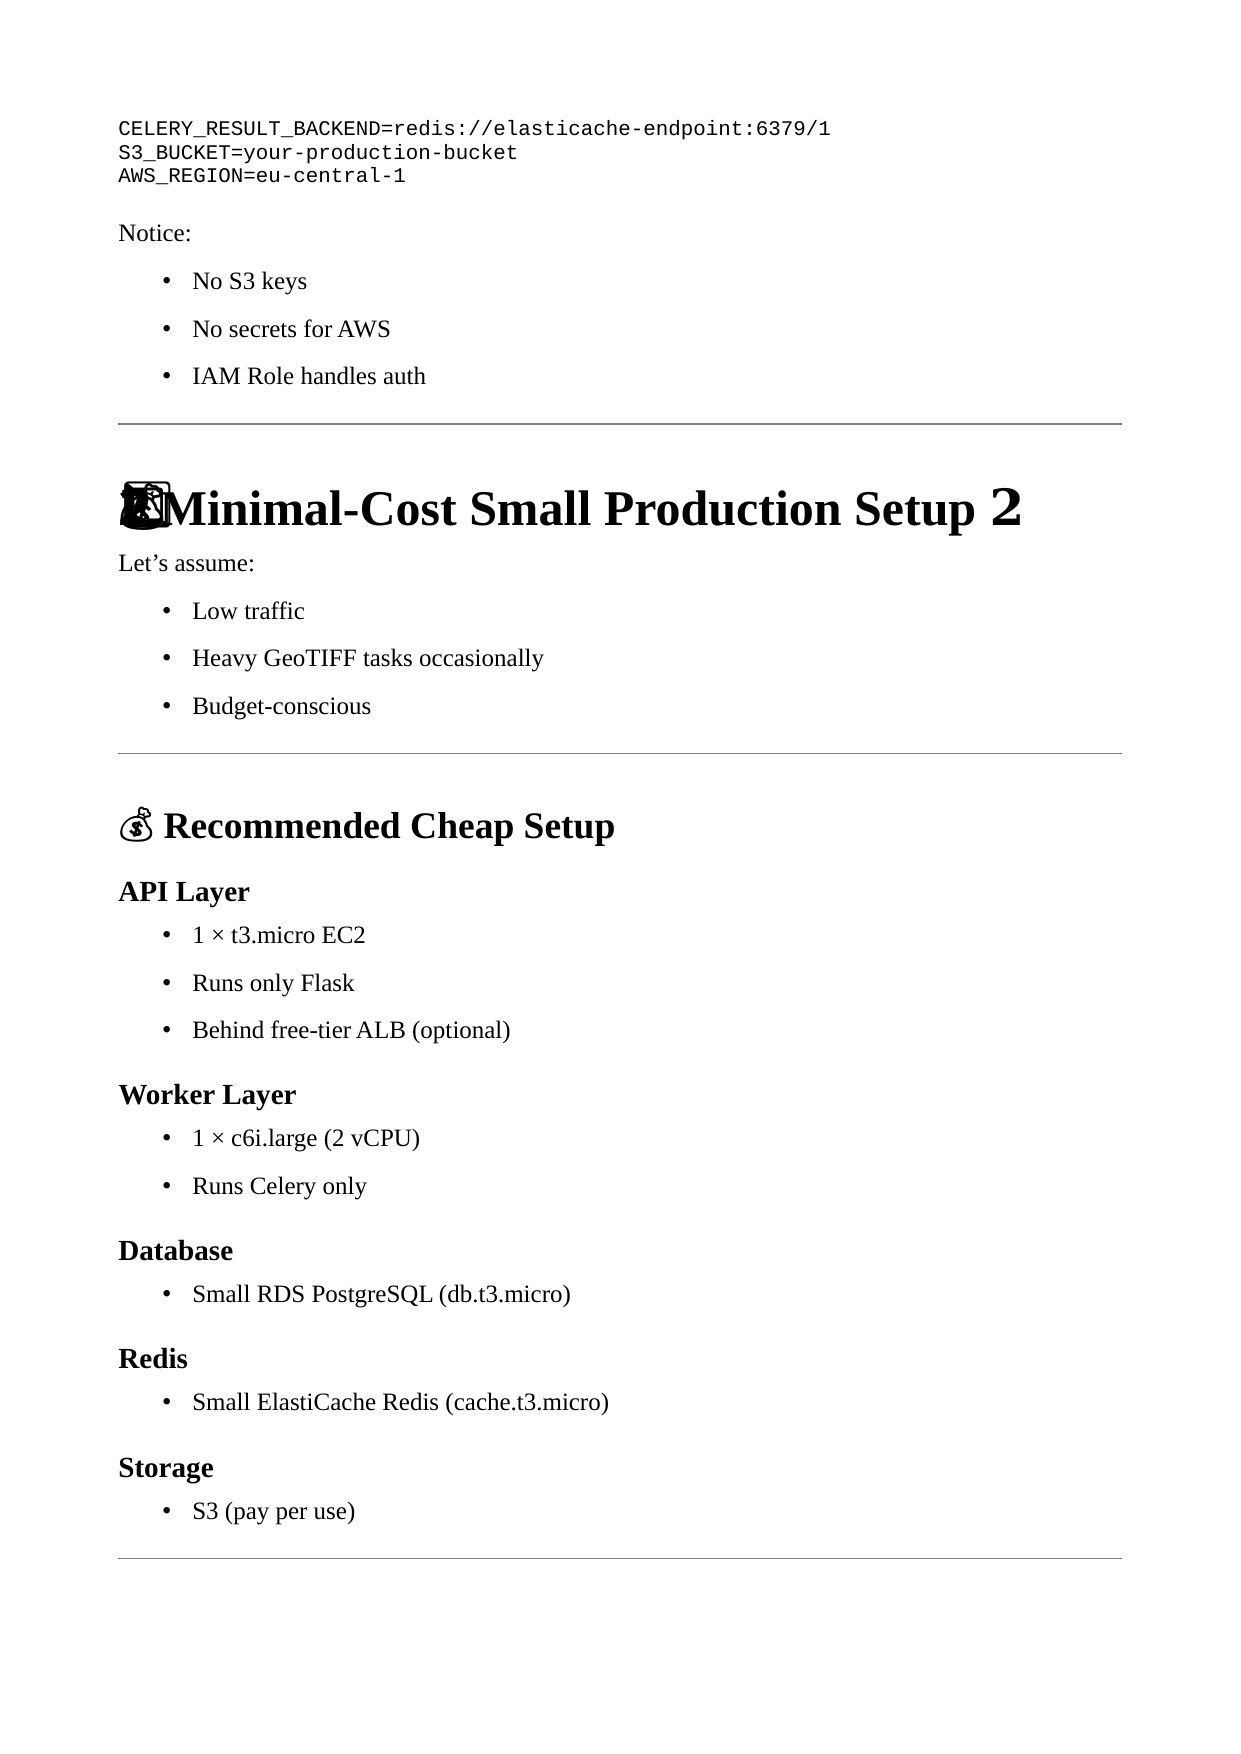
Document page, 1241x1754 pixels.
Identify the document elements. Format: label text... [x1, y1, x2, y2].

subtitle 💰 Recommended Cheap Setup [118, 804, 1122, 847]
list IAM Role handles auth [162, 361, 1122, 390]
list Runs only Flask [162, 968, 1122, 996]
list Runs Celery only [162, 1171, 1122, 1200]
text CELERY_RESULT_BACKEND=redis://elasticache-endpoint:6379/1 [118, 118, 1122, 142]
text S3_BUCKET=your-production-bucket [118, 142, 1122, 165]
subtitle Database [118, 1233, 1122, 1267]
list Heavy GeoTIFF tasks occasionally [162, 643, 1122, 672]
list Behind free-tier ALB (optional) [162, 1015, 1122, 1044]
text Notice: [118, 218, 1122, 247]
subtitle Redis [118, 1341, 1122, 1375]
subtitle 2️⃣ Minimal-Cost Small Production Setup 💰 [118, 478, 1122, 536]
list S3 (pay per use) [162, 1496, 1122, 1524]
list No S3 keys [162, 266, 1122, 295]
list Small ElastiCache Redis (cache.t3.micro) [162, 1387, 1122, 1416]
subtitle API Layer [118, 874, 1122, 907]
list Small RDS PostgreSQL (db.t3.micro) [162, 1279, 1122, 1308]
text AWS_REGION=eu-central-1 [118, 165, 1122, 189]
list 1 × t3.micro EC2 [162, 920, 1122, 949]
list Low traffic [162, 596, 1122, 624]
subtitle Worker Layer [118, 1077, 1122, 1111]
list No secrets for AWS [162, 314, 1122, 342]
text Let’s assume: [118, 548, 1122, 577]
list Budget-conscious [162, 691, 1122, 720]
list 1 × c6i.large (2 vCPU) [162, 1123, 1122, 1152]
subtitle Storage [118, 1450, 1122, 1483]
